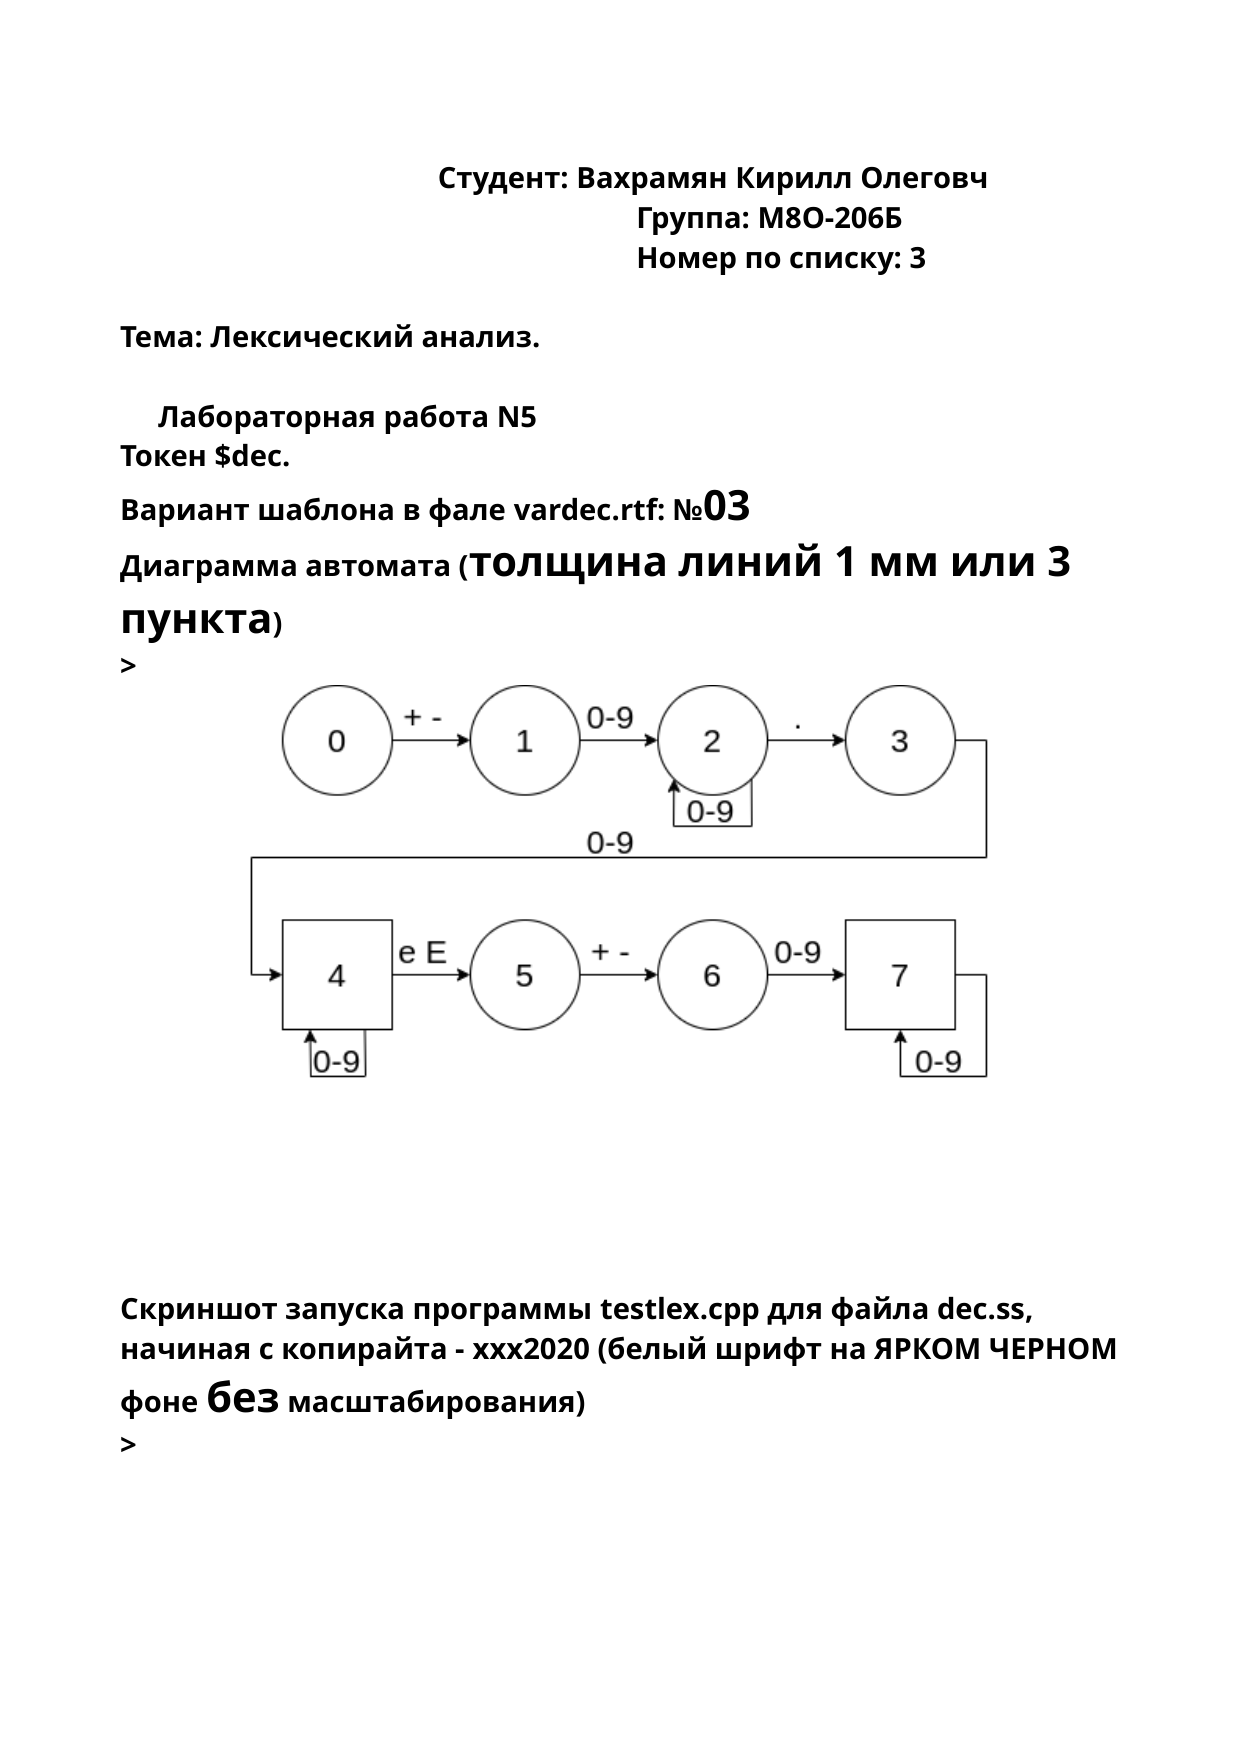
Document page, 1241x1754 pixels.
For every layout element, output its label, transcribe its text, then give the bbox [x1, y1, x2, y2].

text Тема: Лексический анализ. [120, 317, 1120, 356]
text Вариант шаблона в фале vardec.rtf: №03 [120, 475, 1120, 532]
picture [240, 685, 1000, 1090]
text Номер по списку: 3 [120, 237, 1120, 277]
text Токен $dec. [120, 436, 1120, 475]
text > [120, 1424, 1120, 1464]
text Лабораторная работа N5 [120, 396, 1120, 436]
text Скриншот запуска программы testlex.cpp для файла dec.ss, начиная с копирайта - xxx2020 (белый шрифт на ЯРКОМ ЧЕРНОМ фоне без масштабирования) [120, 1288, 1120, 1424]
text Студент: Вахрамян Кирилл Олеговч [120, 158, 1120, 197]
text Группа: М8О-206Б [120, 197, 1120, 237]
text > [120, 646, 1120, 685]
text Диаграмма автомата (толщина линий 1 мм или 3 пункта) [120, 532, 1120, 646]
